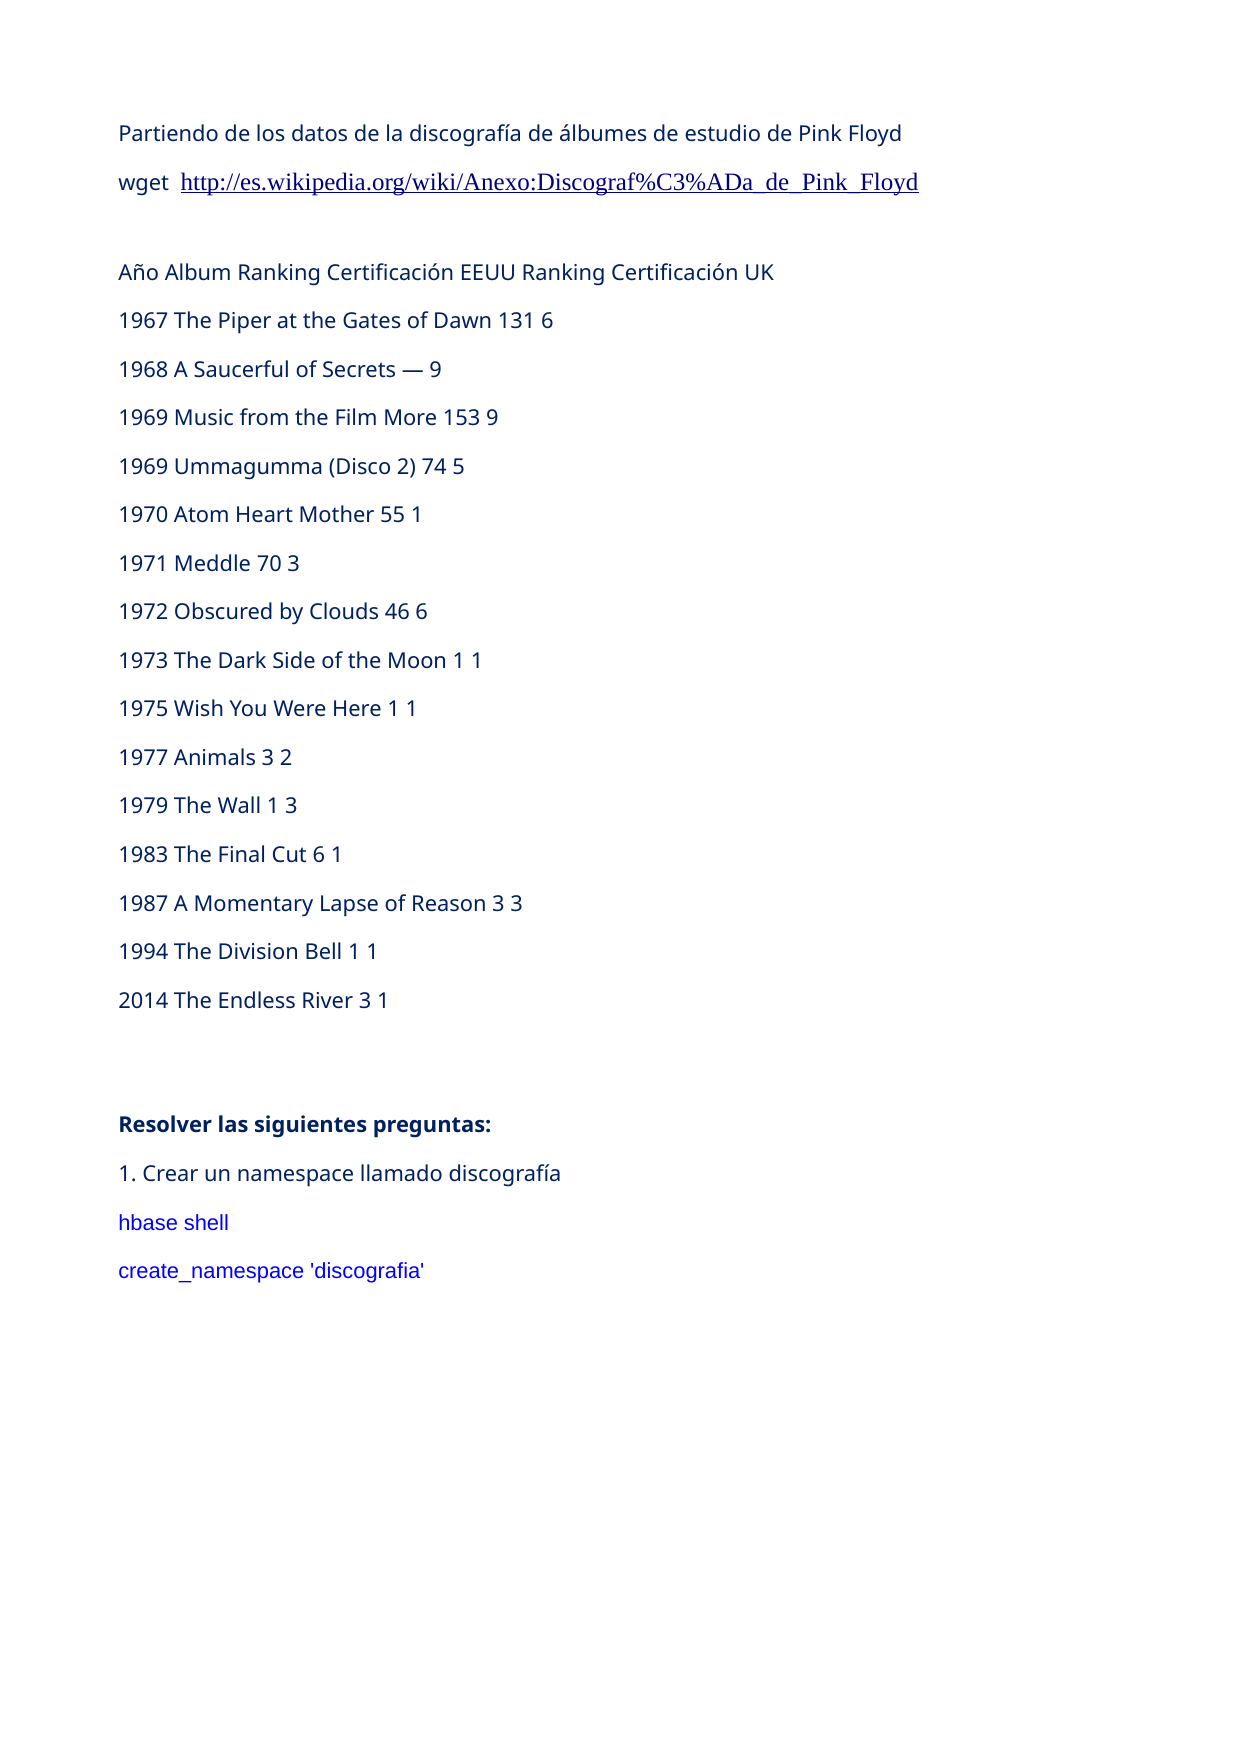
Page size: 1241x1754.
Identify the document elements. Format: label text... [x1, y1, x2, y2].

text 2014 The Endless River 3 1 [118, 984, 1122, 1014]
text 1968 A Saucerful of Secrets — 9 [118, 353, 1122, 383]
text 1967 The Piper at the Gates of Dawn 131 6 [118, 305, 1122, 335]
text Partiendo de los datos de la discografía de álbumes de estudio de Pink Floyd [118, 118, 1122, 148]
text Resolver las siguientes preguntas: [118, 1109, 1122, 1139]
text 1973 The Dark Side of the Moon 1 1 [118, 645, 1122, 674]
text wget http://es.wikipedia.org/wiki/Anexo:Discograf%C3%ADa_de_Pink_Floyd [118, 167, 1122, 196]
text 1979 The Wall 1 3 [118, 790, 1122, 820]
text create_namespace 'discografia' [118, 1255, 1122, 1285]
text hbase shell [118, 1206, 1122, 1236]
text 1983 The Final Cut 6 1 [118, 839, 1122, 869]
text Año Album Ranking Certificación EEUU Ranking Certificación UK [118, 256, 1122, 286]
text 1994 The Division Bell 1 1 [118, 936, 1122, 966]
text 1969 Music from the Film More 153 9 [118, 402, 1122, 432]
text 1987 A Momentary Lapse of Reason 3 3 [118, 887, 1122, 917]
text 1977 Animals 3 2 [118, 742, 1122, 772]
text 1. Crear un namespace llamado discografía [118, 1158, 1122, 1188]
text 1975 Wish You Were Here 1 1 [118, 693, 1122, 723]
text 1969 Ummagumma (Disco 2) 74 5 [118, 451, 1122, 480]
text 1972 Obscured by Clouds 46 6 [118, 596, 1122, 626]
text 1970 Atom Heart Mother 55 1 [118, 499, 1122, 529]
text 1971 Meddle 70 3 [118, 548, 1122, 577]
